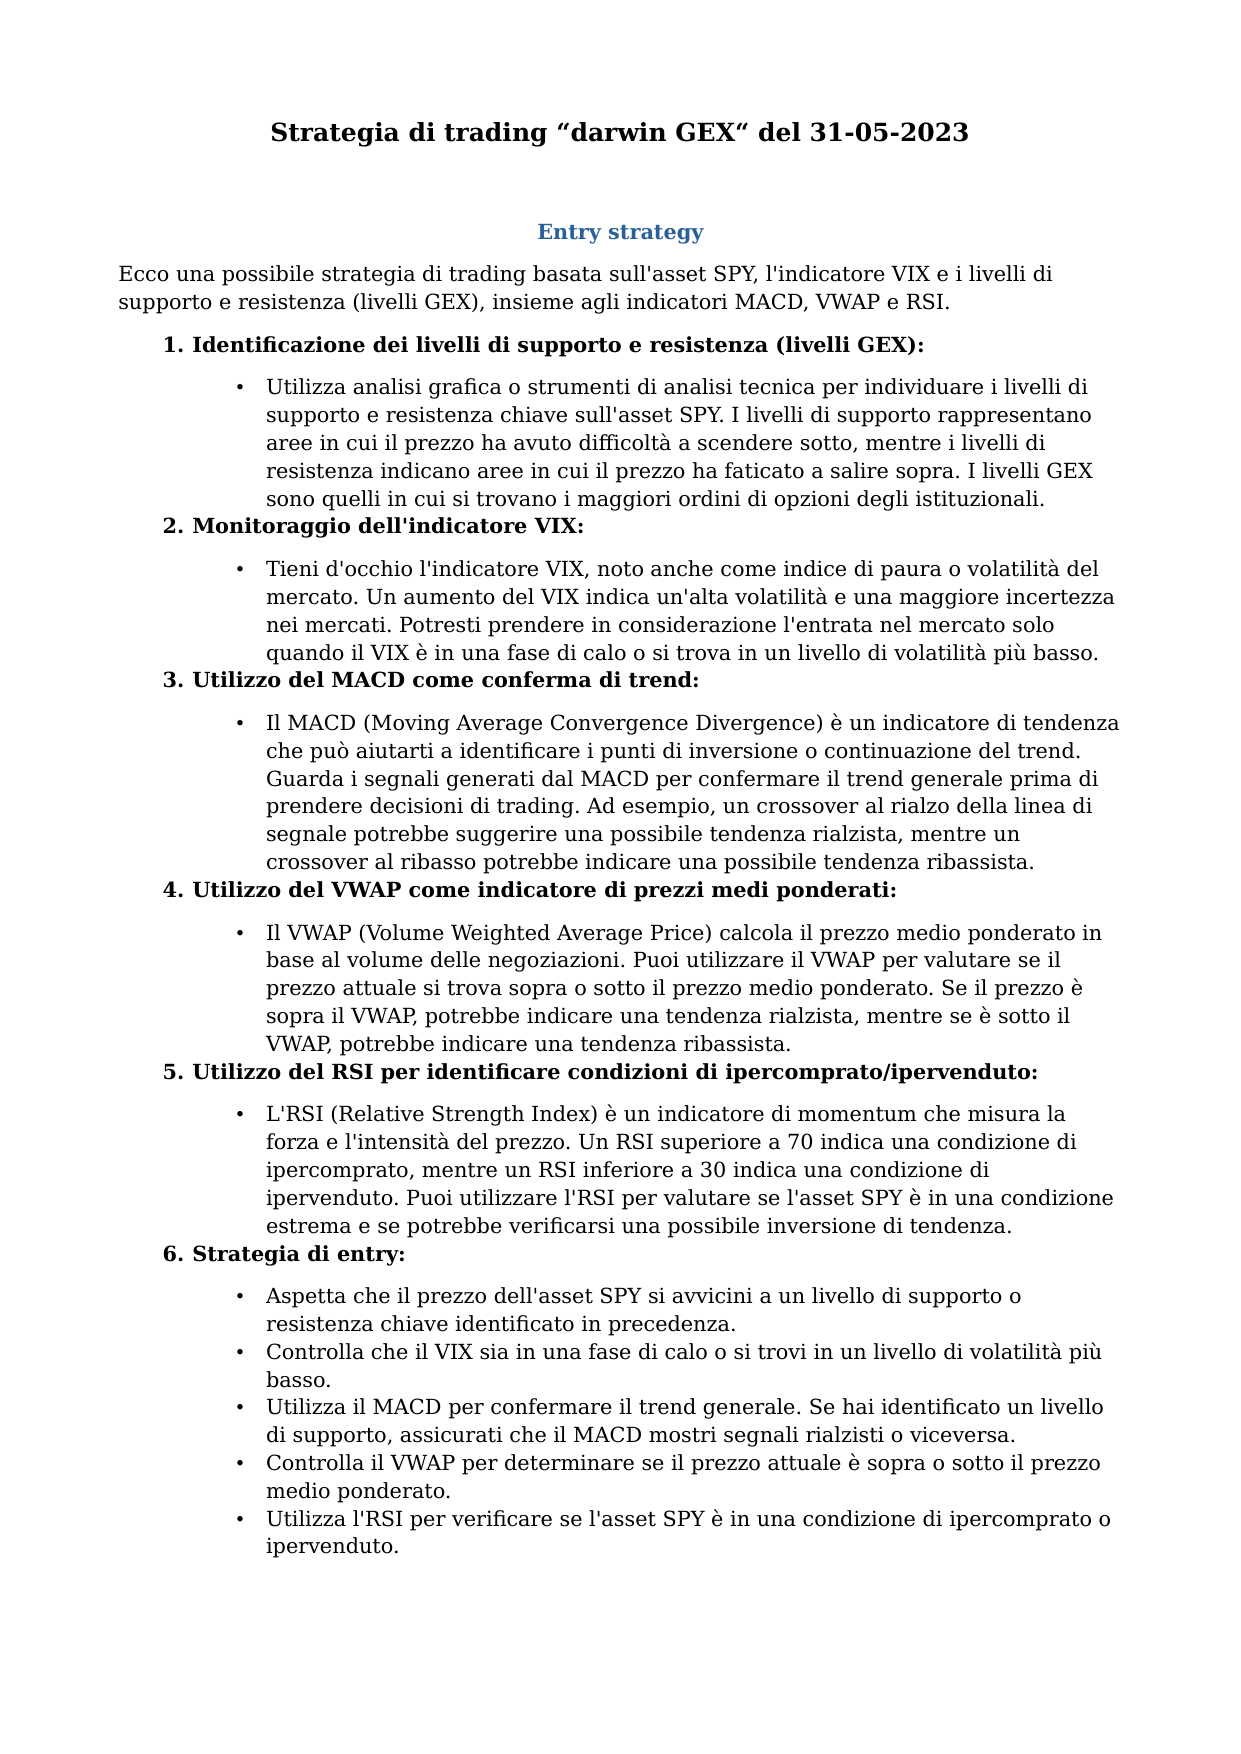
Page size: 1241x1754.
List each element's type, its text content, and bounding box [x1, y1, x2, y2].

list Utilizza il MACD per confermare il trend generale. Se hai identificato un livello di supporto, assicurati che il MACD mostri segnali rialzisti o viceversa. [236, 1395, 1122, 1447]
list L'RSI (Relative Strength Index) è un indicatore di momentum che misura la forza e l'intensità del prezzo. Un RSI superiore a 70 indica una condizione di ipercomprato, mentre un RSI inferiore a 30 indica una condizione di ipervenduto. Puoi utilizzare l'RSI per valutare se l'asset SPY è in una condizione estrema e se potrebbe verificarsi una possibile inversione di tendenza. [236, 1102, 1122, 1238]
list Utilizzo del MACD come conferma di trend: [162, 668, 1122, 693]
list Controlla il VWAP per determinare se il prezzo attuale è sopra o sotto il prezzo medio ponderato. [236, 1451, 1122, 1503]
list Utilizzo del VWAP come indicatore di prezzi medi ponderati: [162, 878, 1122, 902]
list Identificazione dei livelli di supporto e resistenza (livelli GEX): [162, 333, 1122, 357]
text Entry strategy [118, 220, 1122, 244]
list Il VWAP (Volume Weighted Average Price) calcola il prezzo medio ponderato in base al volume delle negoziazioni. Puoi utilizzare il VWAP per valutare se il prezzo attuale si trova sopra o sotto il prezzo medio ponderato. Se il prezzo è sopra il VWAP, potrebbe indicare una tendenza rialzista, mentre se è sotto il VWAP, potrebbe indicare una tendenza ribassista. [236, 921, 1122, 1056]
list Il MACD (Moving Average Convergence Divergence) è un indicatore di tendenza che può aiutarti a identificare i punti di inversione o continuazione del trend. Guarda i segnali generati dal MACD per confermare il trend generale prima di prendere decisioni di trading. Ad esempio, un crossover al rialzo della linea di segnale potrebbe suggerire una possibile tendenza rialzista, mentre un crossover al ribasso potrebbe indicare una possibile tendenza ribassista. [236, 711, 1122, 874]
list Strategia di entry: [162, 1241, 1122, 1266]
list Monitoraggio dell'indicatore VIX: [162, 514, 1122, 539]
list Tieni d'occhio l'indicatore VIX, noto anche come indice di paura o volatilità del mercato. Un aumento del VIX indica un'alta volatilità e una maggiore incertezza nei mercati. Potresti prendere in considerazione l'entrata nel mercato solo quando il VIX è in una fase di calo o si trova in un livello di volatilità più basso. [236, 557, 1122, 665]
list Aspetta che il prezzo dell'asset SPY si avvicini a un livello di supporto o resistenza chiave identificato in precedenza. [236, 1284, 1122, 1336]
list Utilizza analisi grafica o strumenti di analisi tecnica per individuare i livelli di supporto e resistenza chiave sull'asset SPY. I livelli di supporto rappresentano aree in cui il prezzo ha avuto difficoltà a scendere sotto, mentre i livelli di resistenza indicano aree in cui il prezzo ha faticato a salire sopra. I livelli GEX sono quelli in cui si trovano i maggiori ordini di opzioni degli istituzionali. [236, 375, 1122, 511]
list Controlla che il VIX sia in una fase di calo o si trovi in un livello di volatilità più basso. [236, 1340, 1122, 1392]
text Ecco una possibile strategia di trading basata sull'asset SPY, l'indicatore VIX e i livelli di supporto e resistenza (livelli GEX), insieme agli indicatori MACD, VWAP e RSI. [118, 262, 1122, 314]
list Utilizza l'RSI per verificare se l'asset SPY è in una condizione di ipercomprato o ipervenduto. [236, 1507, 1122, 1559]
list Utilizzo del RSI per identificare condizioni di ipercomprato/ipervenduto: [162, 1060, 1122, 1084]
